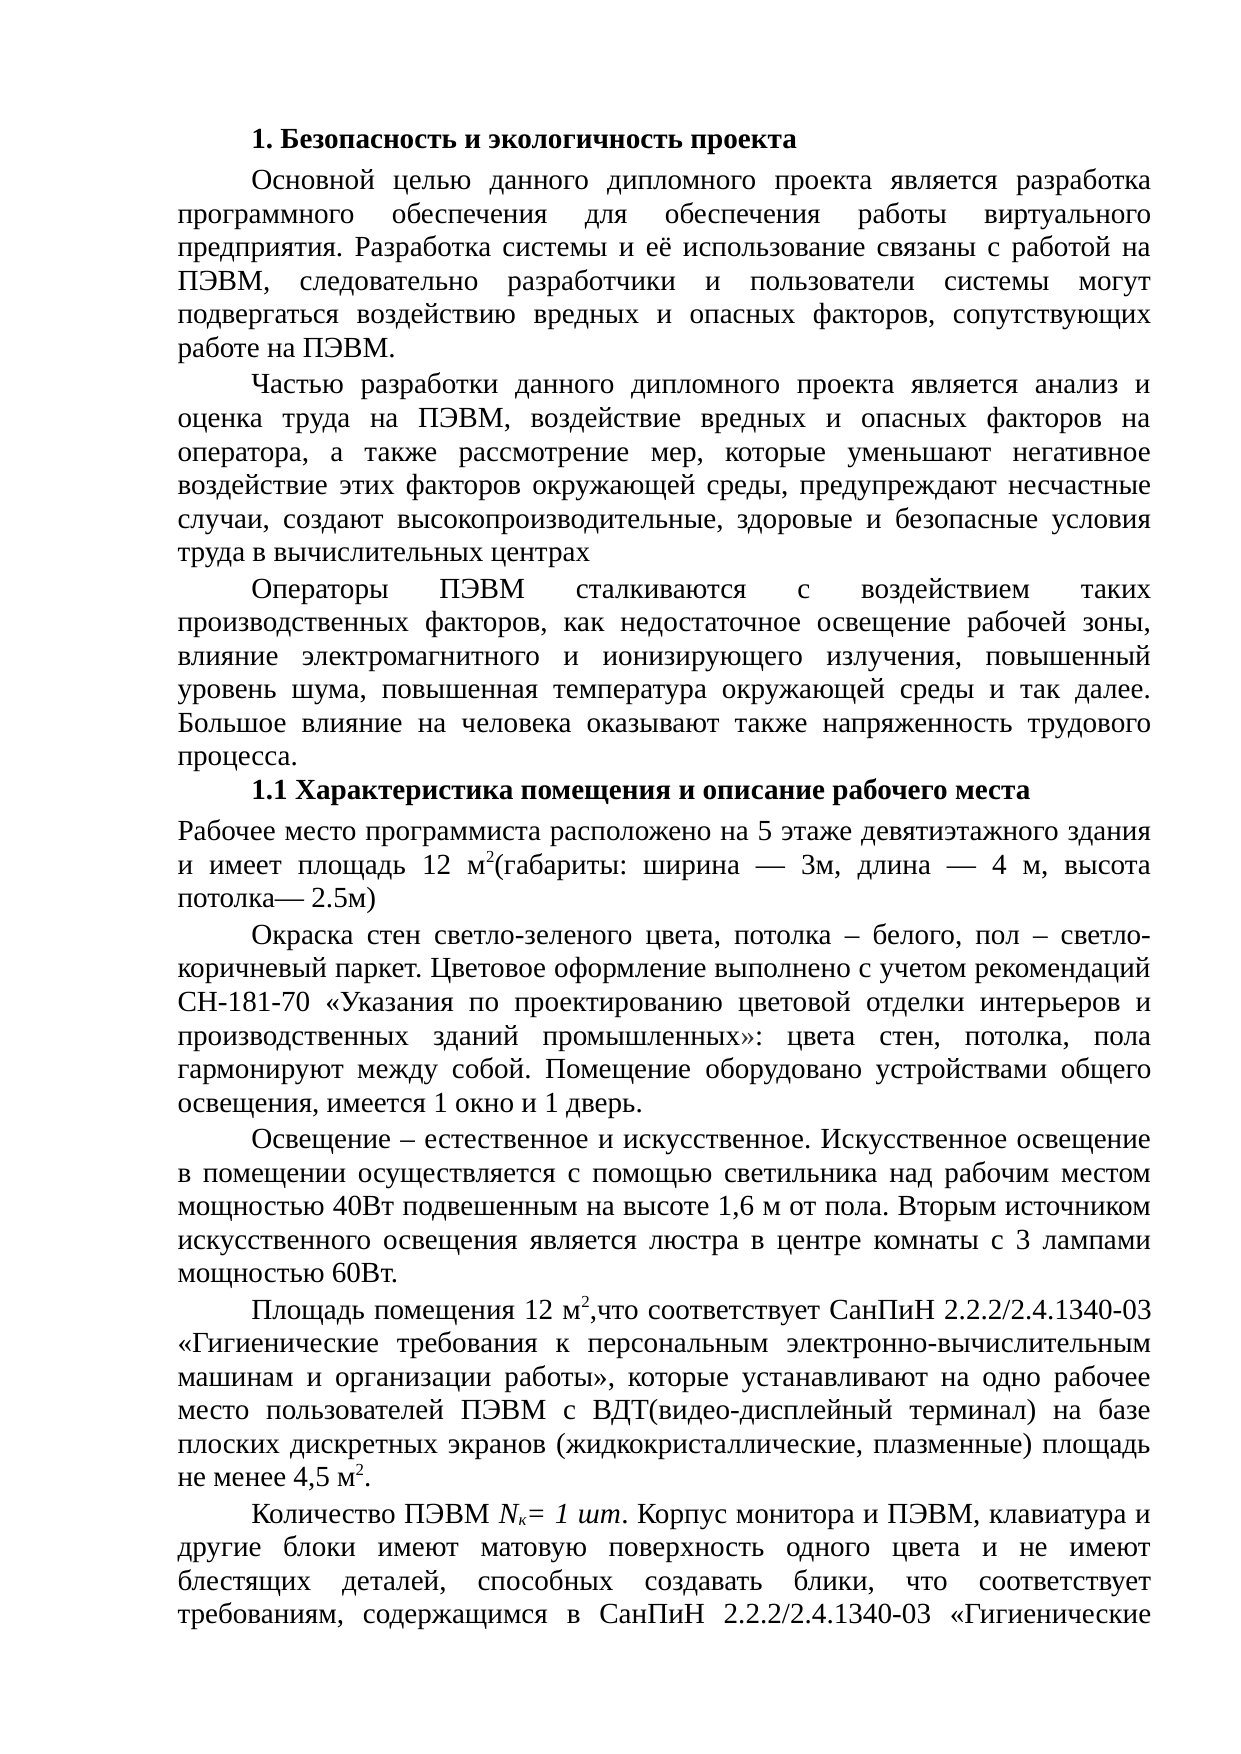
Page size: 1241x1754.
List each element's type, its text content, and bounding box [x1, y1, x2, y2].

text Количество ПЭВМ Nк= 1 шт. Корпус монитора и ПЭВМ, клавиатура и другие блоки имеют матовую поверхность одного цвета и не имеют блестящих деталей, способных создавать блики, что соответствует требованиям, содержащимся в СанПиН 2.2.2/2.4.1340-03 «Гигиенические [177, 1496, 1152, 1630]
text Рабочее место программиста расположено на 5 этаже девятиэтажного здания и имеет площадь 12 м2(габариты: ширина ― 3м, длина ― 4 м, высота потолка― 2.5м) [177, 813, 1152, 914]
text Освещение – естественное и искусственное. Искусственное освещение в помещении осуществляется с помощью светильника над рабочим местом мощностью 40Вт подвешенным на высоте 1,6 м от пола. Вторым источником искусственного освещения является люстра в центре комнаты с 3 лампами мощностью 60Вт. [177, 1121, 1152, 1289]
text 1. Безопасность и экологичность проекта [177, 121, 1152, 154]
text Окраска стен светло-зеленого цвета, потолка – белого, пол – светло-коричневый паркет. Цветовое оформление выполнено с учетом рекомендаций СН-181-70 «Указания по проектированию цветовой отделки интерьеров и производственных зданий промышленных»: цвета стен, потолка, пола гармонируют между собой. Помещение оборудовано устройствами общего освещения, имеется 1 окно и 1 дверь. [177, 917, 1152, 1118]
text 1.1 Характеристика помещения и описание рабочего места [177, 772, 1152, 806]
text Операторы ПЭВМ сталкиваются с воздействием таких производственных факторов, как недостаточное освещение рабочей зоны, влияние электромагнитного и ионизирующего излучения, повышенный уровень шума, повышенная температура окружающей среды и так далее. Большое влияние на человека оказывают также напряженность трудового процесса. [177, 571, 1152, 772]
text Основной целью данного дипломного проекта является разработка программного обеспечения для обеспечения работы виртуального предприятия. Разработка системы и её использование связаны с работой на ПЭВМ, следовательно разработчики и пользователи системы могут подвергаться воздействию вредных и опасных факторов, сопутствующих работе на ПЭВМ. [177, 162, 1152, 364]
text Площадь помещения 12 м2,что соответствует СанПиН 2.2.2/2.4.1340-03 «Гигиенические требования к персональным электронно-вычислительным машинам и организации работы», которые устанавливают на одно рабочее место пользователей ПЭВМ с ВДТ(видео-дисплейный терминал) на базе плоских дискретных экранов (жидкокристаллические, плазменные) площадь не менее 4,5 м2. [177, 1292, 1152, 1493]
text Частью разработки данного дипломного проекта является анализ и оценка труда на ПЭВМ, воздействие вредных и опасных факторов на оператора, а также рассмотрение мер, которые уменьшают негативное воздействие этих факторов окружающей среды, предупреждают несчастные случаи, создают высокопроизводительные, здоровые и безопасные условия труда в вычислительных центрах [177, 367, 1152, 568]
